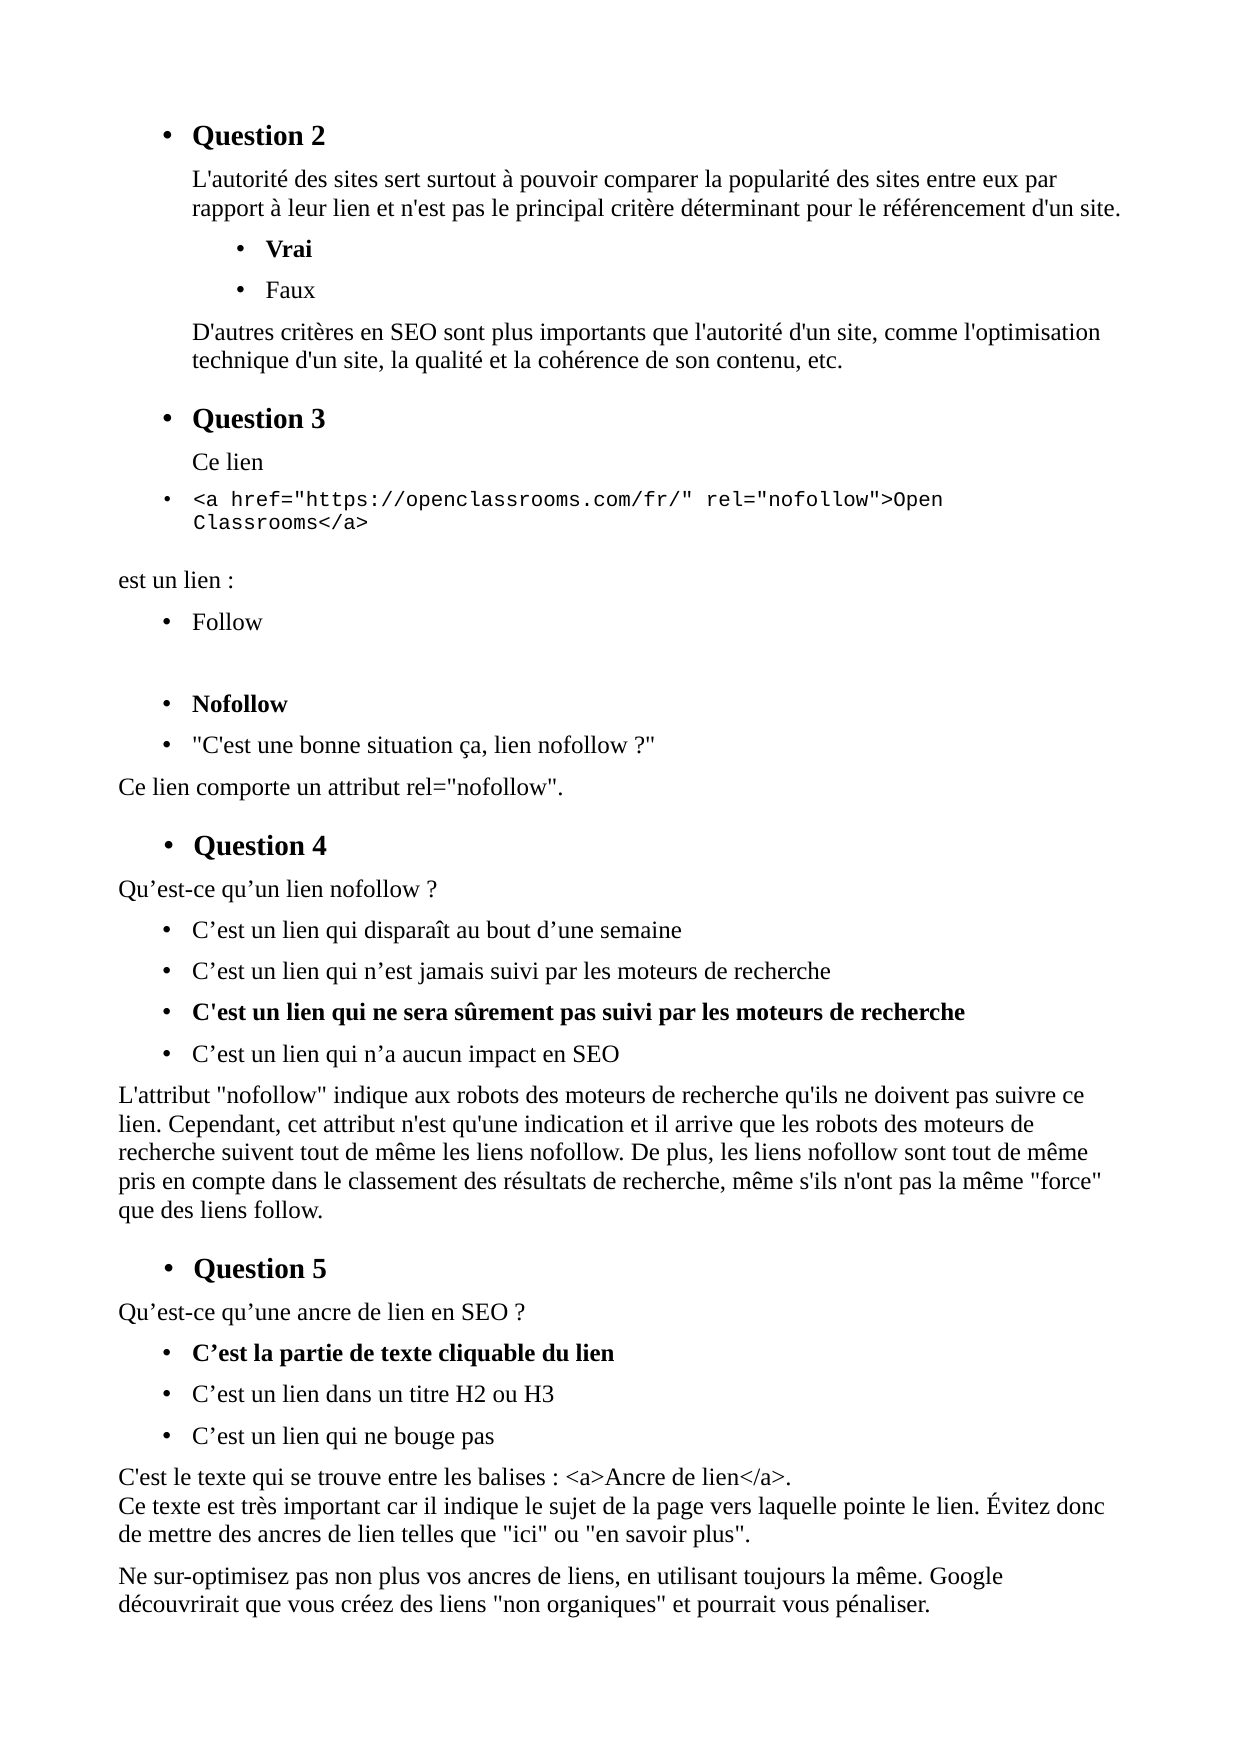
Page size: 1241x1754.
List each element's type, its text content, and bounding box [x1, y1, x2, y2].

list C’est un lien qui ne bouge pas [162, 1421, 1122, 1449]
list C’est un lien qui disparaît au bout d’une semaine [162, 915, 1122, 944]
text Qu’est-ce qu’une ancre de lien en SEO ? [118, 1297, 1122, 1326]
list "C'est une bonne situation ça, lien nofollow ?" [162, 731, 1122, 759]
list C’est un lien qui n’est jamais suivi par les moteurs de recherche [162, 956, 1122, 985]
subtitle Question 2 [162, 118, 1122, 152]
list C'est un lien qui ne sera sûrement pas suivi par les moteurs de recherche [162, 997, 1122, 1026]
text est un lien : [118, 566, 1122, 594]
list Faux [236, 276, 1122, 304]
list D'autres critères en SEO sont plus importants que l'autorité d'un site, comme l'optimisation technique d'un site, la qualité et la cohérence de son contenu, etc. [162, 317, 1122, 374]
subtitle Question 5 [164, 1251, 1122, 1284]
list C’est un lien dans un titre H2 ou H3 [162, 1379, 1122, 1408]
list Vrai [236, 234, 1122, 263]
text Ne sur-optimisez pas non plus vos ancres de liens, en utilisant toujours la même. Google découvrirait que vous créez des liens "non organiques" et pourrait vous pénaliser. [118, 1561, 1122, 1618]
list Follow [162, 607, 1122, 636]
list C’est un lien qui n’a aucun impact en SEO [162, 1039, 1122, 1067]
text C'est le texte qui se trouve entre les balises : <a>Ancre de lien</a>. Ce texte est très important car il indique le sujet de la page vers laquelle pointe le lien. Évitez donc de mettre des ancres de lien telles que "ici" ou "en savoir plus". [118, 1462, 1122, 1548]
list Nofollow [162, 689, 1122, 718]
subtitle Question 4 [164, 828, 1122, 861]
list Ce lien [162, 447, 1122, 476]
list C’est la partie de texte cliquable du lien [162, 1338, 1122, 1367]
list L'autorité des sites sert surtout à pouvoir comparer la popularité des sites entre eux par rapport à leur lien et n'est pas le principal critère déterminant pour le référencement d'un site. [162, 164, 1122, 222]
list <a href="https://openclassrooms.com/fr/" rel="nofollow">Open Classrooms</a> [164, 489, 1122, 536]
subtitle Question 3 [162, 401, 1122, 435]
text Qu’est-ce qu’un lien nofollow ? [118, 874, 1122, 902]
text L'attribut "nofollow" indique aux robots des moteurs de recherche qu'ils ne doivent pas suivre ce lien. Cependant, cet attribut n'est qu'une indication et il arrive que les robots des moteurs de recherche suivent tout de même les liens nofollow. De plus, les liens nofollow sont tout de même pris en compte dans le classement des résultats de recherche, même s'ils n'ont pas la même "force" que des liens follow. [118, 1080, 1122, 1224]
text Ce lien comporte un attribut rel="nofollow". [118, 772, 1122, 801]
